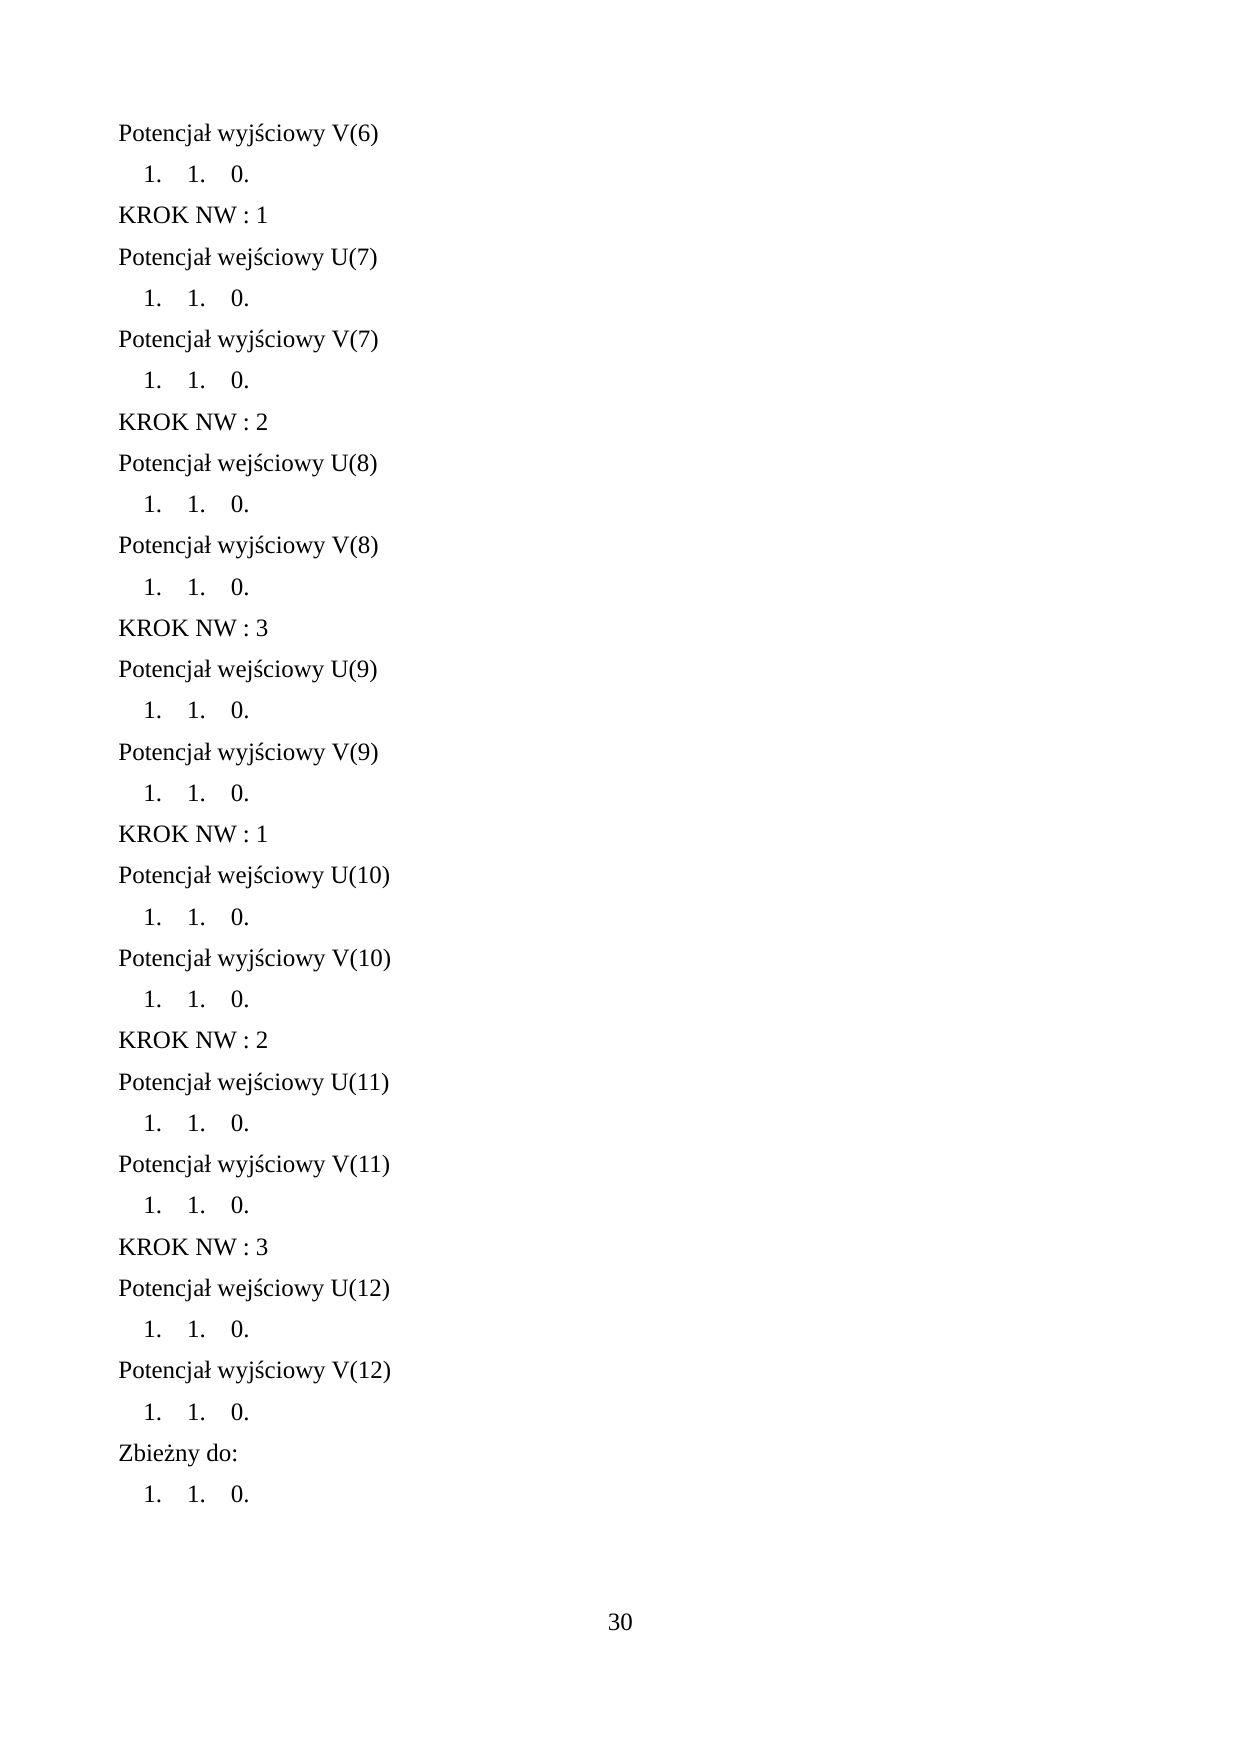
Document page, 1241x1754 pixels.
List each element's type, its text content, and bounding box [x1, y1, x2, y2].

text KROK NW : 1 [118, 819, 1122, 848]
text KROK NW : 1 [118, 201, 1122, 229]
text Potencjał wejściowy U(9) [118, 654, 1122, 683]
text Potencjał wyjściowy V(6) [118, 118, 1122, 147]
text KROK NW : 2 [118, 1026, 1122, 1054]
text 1. 1. 0. [118, 1108, 1122, 1137]
text 1. 1. 0. [118, 1191, 1122, 1219]
text 1. 1. 0. [118, 1314, 1122, 1343]
text KROK NW : 3 [118, 1232, 1122, 1261]
text Potencjał wejściowy U(10) [118, 861, 1122, 889]
text Potencjał wejściowy U(8) [118, 448, 1122, 477]
text 1. 1. 0. [118, 283, 1122, 312]
text 1. 1. 0. [118, 1479, 1122, 1508]
text Potencjał wyjściowy V(9) [118, 737, 1122, 766]
text 1. 1. 0. [118, 366, 1122, 394]
text 1. 1. 0. [118, 489, 1122, 518]
text 1. 1. 0. [118, 984, 1122, 1013]
text KROK NW : 2 [118, 407, 1122, 436]
text Potencjał wejściowy U(12) [118, 1273, 1122, 1302]
text 1. 1. 0. [118, 902, 1122, 931]
text 1. 1. 0. [118, 1397, 1122, 1426]
text Potencjał wejściowy U(11) [118, 1067, 1122, 1096]
text Potencjał wyjściowy V(12) [118, 1356, 1122, 1384]
text Potencjał wyjściowy V(11) [118, 1149, 1122, 1178]
text 1. 1. 0. [118, 696, 1122, 724]
text 1. 1. 0. [118, 159, 1122, 188]
text Zbieżny do: [118, 1438, 1122, 1467]
text 1. 1. 0. [118, 572, 1122, 601]
text Potencjał wyjściowy V(7) [118, 324, 1122, 353]
text KROK NW : 3 [118, 613, 1122, 642]
text Potencjał wejściowy U(7) [118, 242, 1122, 271]
text Potencjał wyjściowy V(8) [118, 531, 1122, 559]
text 1. 1. 0. [118, 778, 1122, 807]
text Potencjał wyjściowy V(10) [118, 943, 1122, 972]
